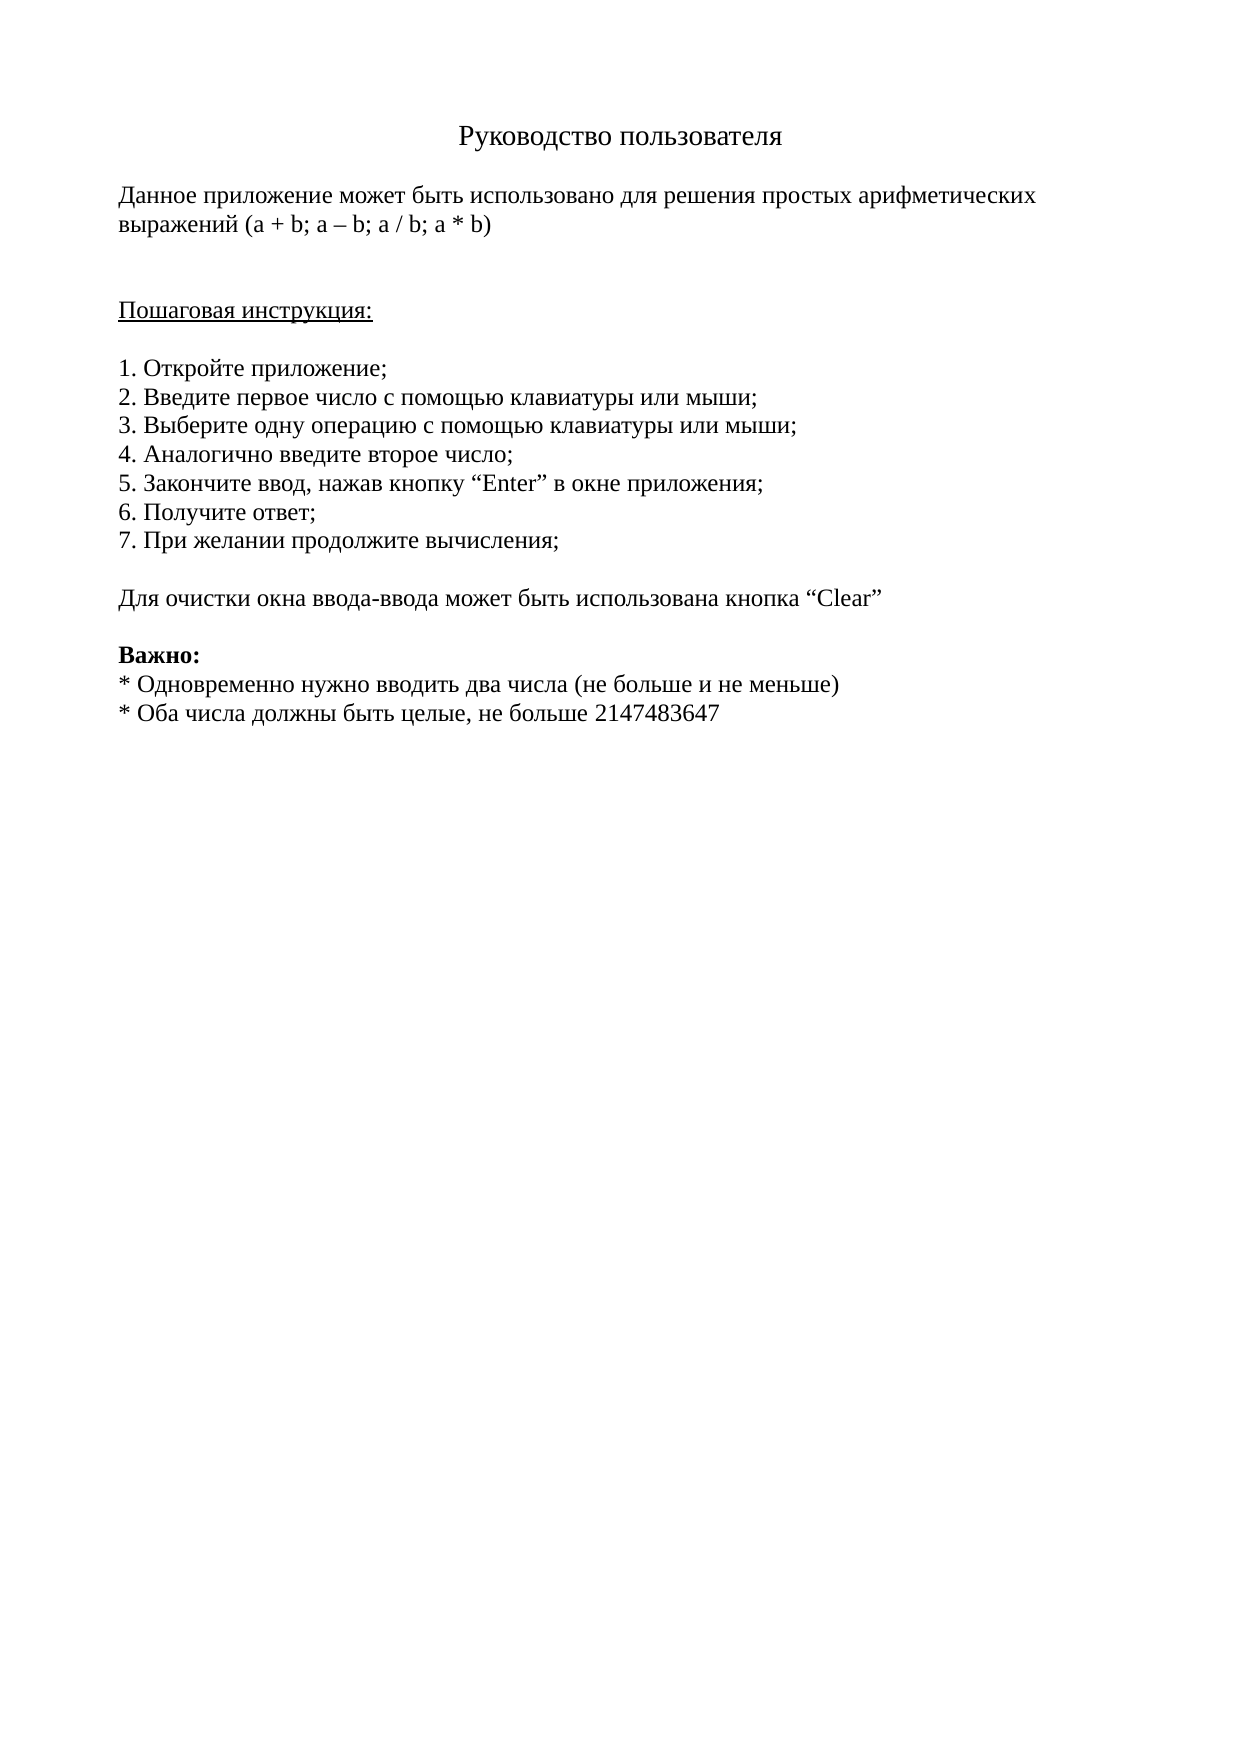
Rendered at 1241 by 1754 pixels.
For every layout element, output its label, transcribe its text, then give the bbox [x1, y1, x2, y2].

text 6. Получите ответ; [118, 497, 1122, 525]
text Данное приложение может быть использовано для решения простых арифметических выражений (a + b; a – b; a / b; a * b) [118, 180, 1122, 238]
text 5. Закончите ввод, нажав кнопку “Enter” в окне приложения; [118, 468, 1122, 497]
text * Оба числа должны быть целые, не больше 2147483647 [118, 698, 1122, 727]
text Пошаговая инструкция: [118, 295, 1122, 324]
text 4. Аналогично введите второе число; [118, 439, 1122, 468]
text 7. При желании продолжите вычисления; [118, 525, 1122, 554]
text Для очистки окна ввода-ввода может быть использована кнопка “Clear” [118, 583, 1122, 612]
text * Одновременно нужно вводить два числа (не больше и не меньше) [118, 669, 1122, 698]
text 3. Выберите одну операцию с помощью клавиатуры или мыши; [118, 410, 1122, 439]
text 1. Откройте приложение; [118, 353, 1122, 382]
text 2. Введите первое число с помощью клавиатуры или мыши; [118, 382, 1122, 410]
text Руководство пользователя [118, 118, 1122, 152]
text Важно: [118, 640, 1122, 669]
